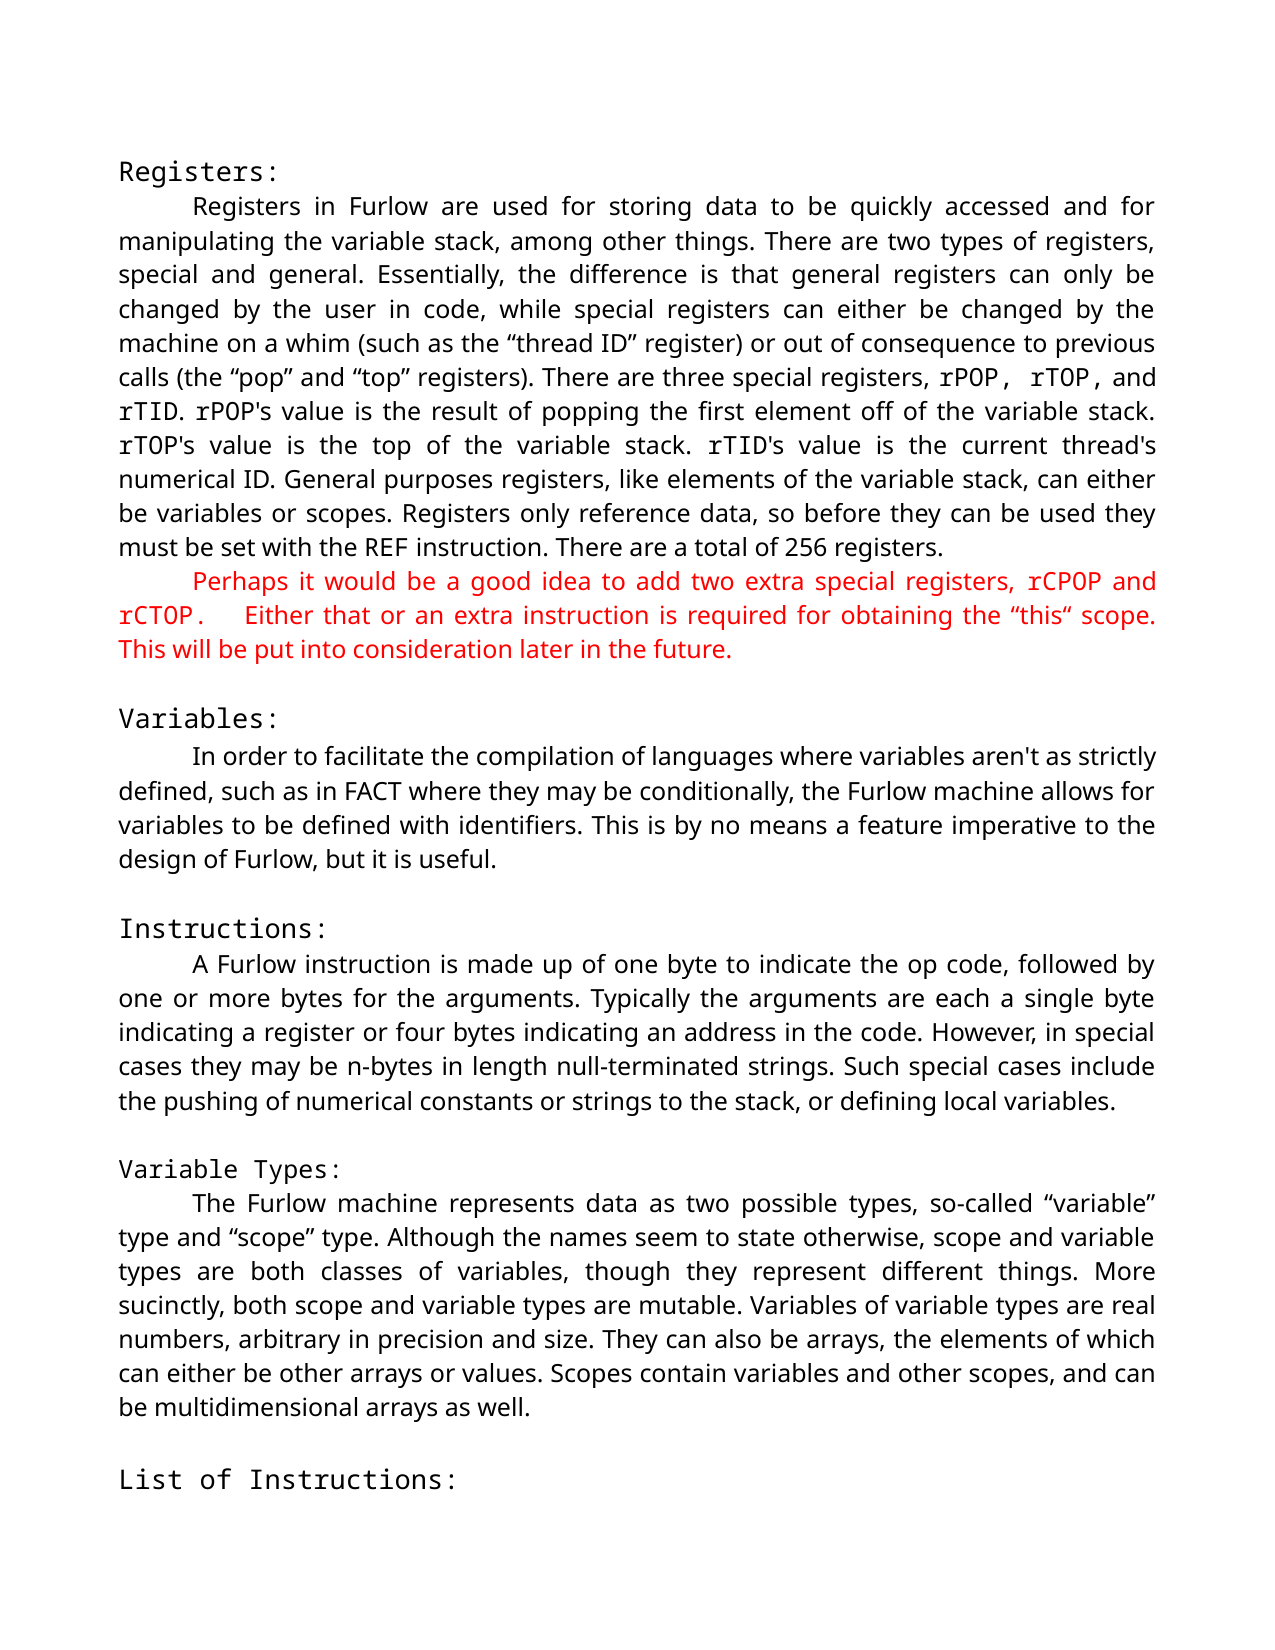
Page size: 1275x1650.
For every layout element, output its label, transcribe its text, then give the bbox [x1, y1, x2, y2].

text Variable Types: [118, 1151, 1157, 1185]
text A Furlow instruction is made up of one byte to indicate the op code, followed by one or more bytes for the arguments. Typically the arguments are each a single byte indicating a register or four bytes indicating an address in the code. However, in special cases they may be n-bytes in length null-terminated strings. Such special cases include the pushing of numerical constants or strings to the stack, or defining local variables. [118, 947, 1157, 1117]
text List of Instructions: [118, 1461, 1157, 1497]
text Registers: [118, 152, 1157, 189]
text Instructions: [118, 910, 1157, 947]
text Perhaps it would be a good idea to add two extra special registers, rCPOP and rCTOP. Either that or an extra instruction is required for obtaining the “this“ scope. This will be put into consideration later in the future. [118, 564, 1157, 666]
text Registers in Furlow are used for storing data to be quickly accessed and for manipulating the variable stack, among other things. There are two types of registers, special and general. Essentially, the difference is that general registers can only be changed by the user in code, while special registers can either be changed by the machine on a whim (such as the “thread ID” register) or out of consequence to previous calls (the “pop” and “top” registers). There are three special registers, rPOP, rTOP, and rTID. rPOP's value is the result of popping the first element off of the variable stack. rTOP's value is the top of the variable stack. rTID's value is the current thread's numerical ID. General purposes registers, like elements of the variable stack, can either be variables or scopes. Registers only reference data, so before they can be used they must be set with the REF instruction. There are a total of 256 registers. [118, 189, 1157, 564]
text Variables: [118, 700, 1157, 737]
text In order to facilitate the compilation of languages where variables aren't as strictly defined, such as in FACT where they may be conditionally, the Furlow machine allows for variables to be defined with identifiers. This is by no means a feature imperative to the design of Furlow, but it is useful. [118, 737, 1157, 876]
text The Furlow machine represents data as two possible types, so-called “variable” type and “scope” type. Although the names seem to state otherwise, scope and variable types are both classes of variables, though they represent different things. More sucinctly, both scope and variable types are mutable. Variables of variable types are real numbers, arbitrary in precision and size. They can also be arrays, the elements of which can either be other arrays or values. Scopes contain variables and other scopes, and can be multidimensional arrays as well. [118, 1185, 1157, 1424]
